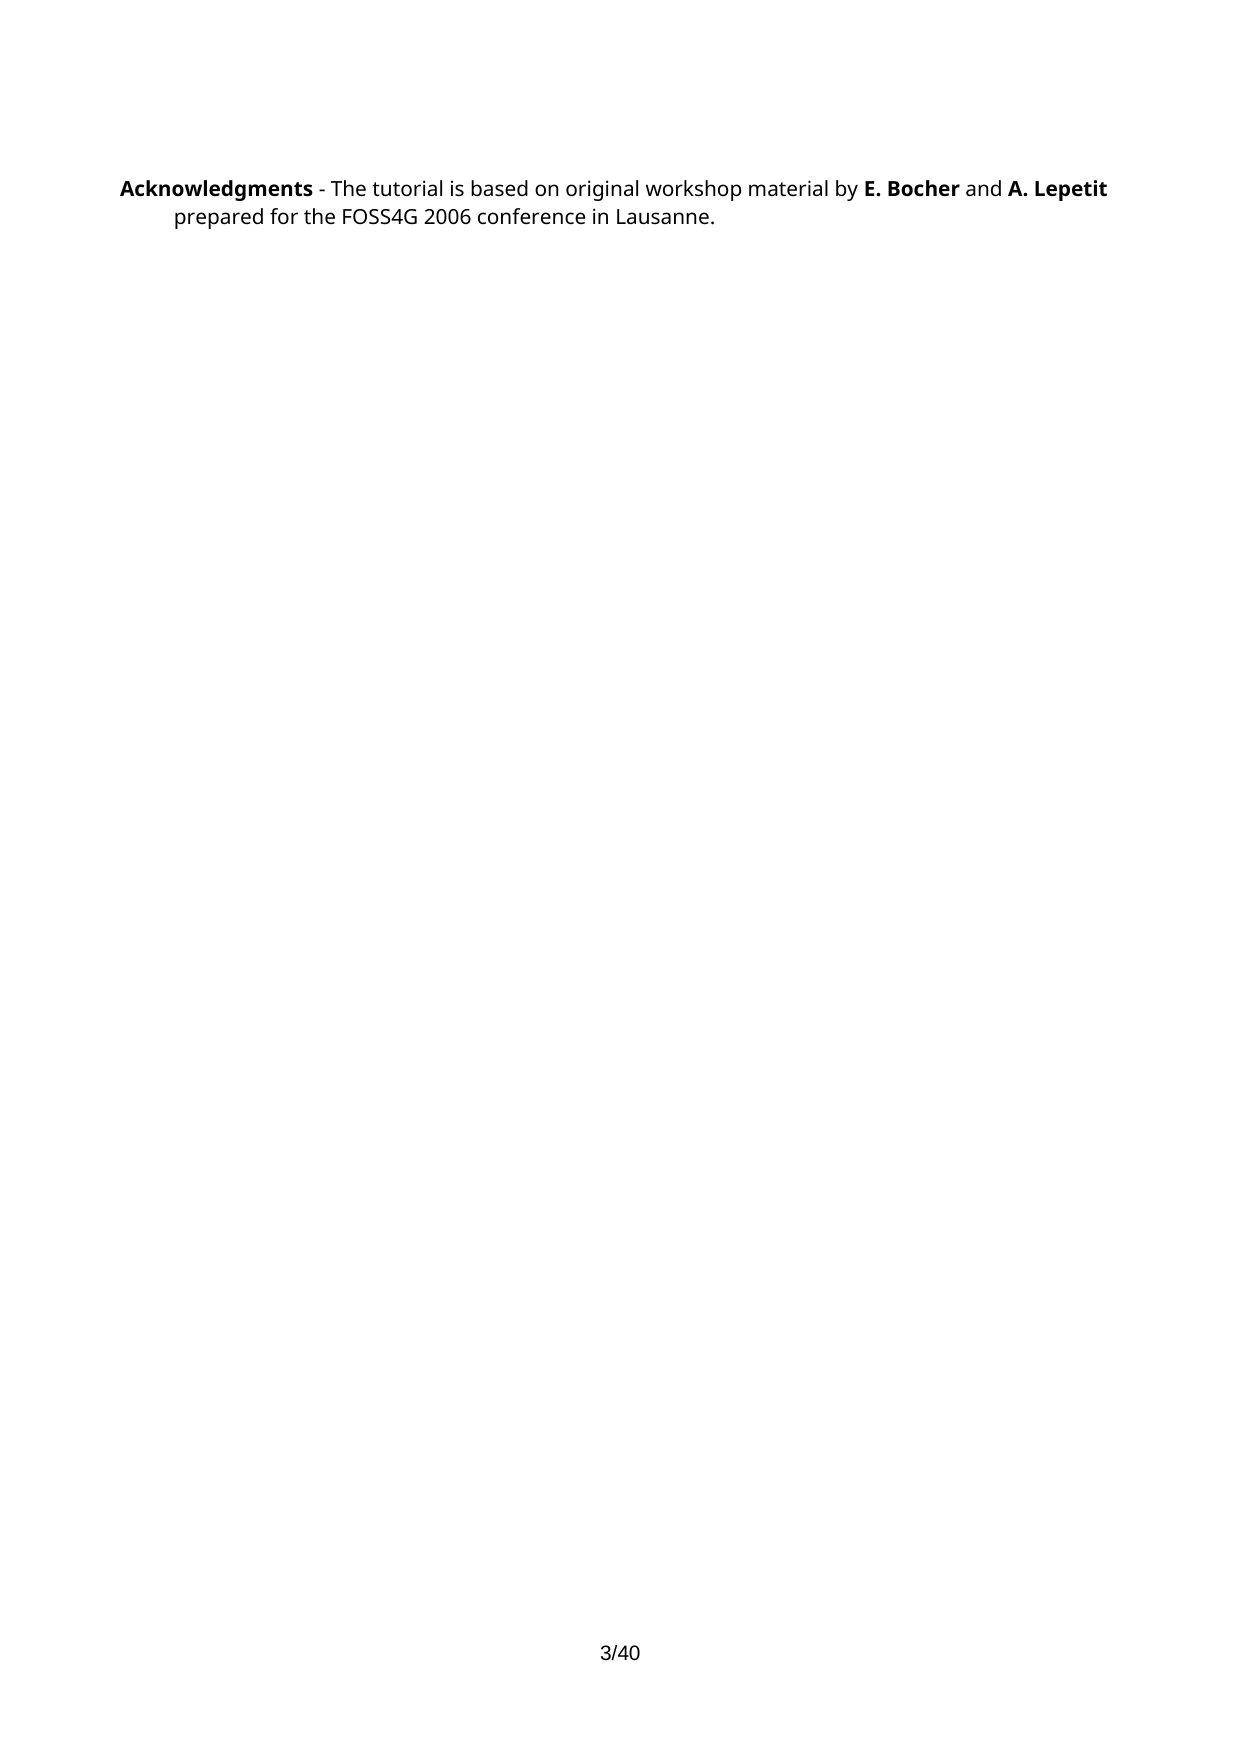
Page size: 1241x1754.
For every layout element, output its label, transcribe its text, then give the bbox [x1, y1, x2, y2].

text Acknowledgments - The tutorial is based on original workshop material by E. Bocher and A. Lepetit prepared for the FOSS4G 2006 conference in Lausanne. [120, 174, 1122, 231]
